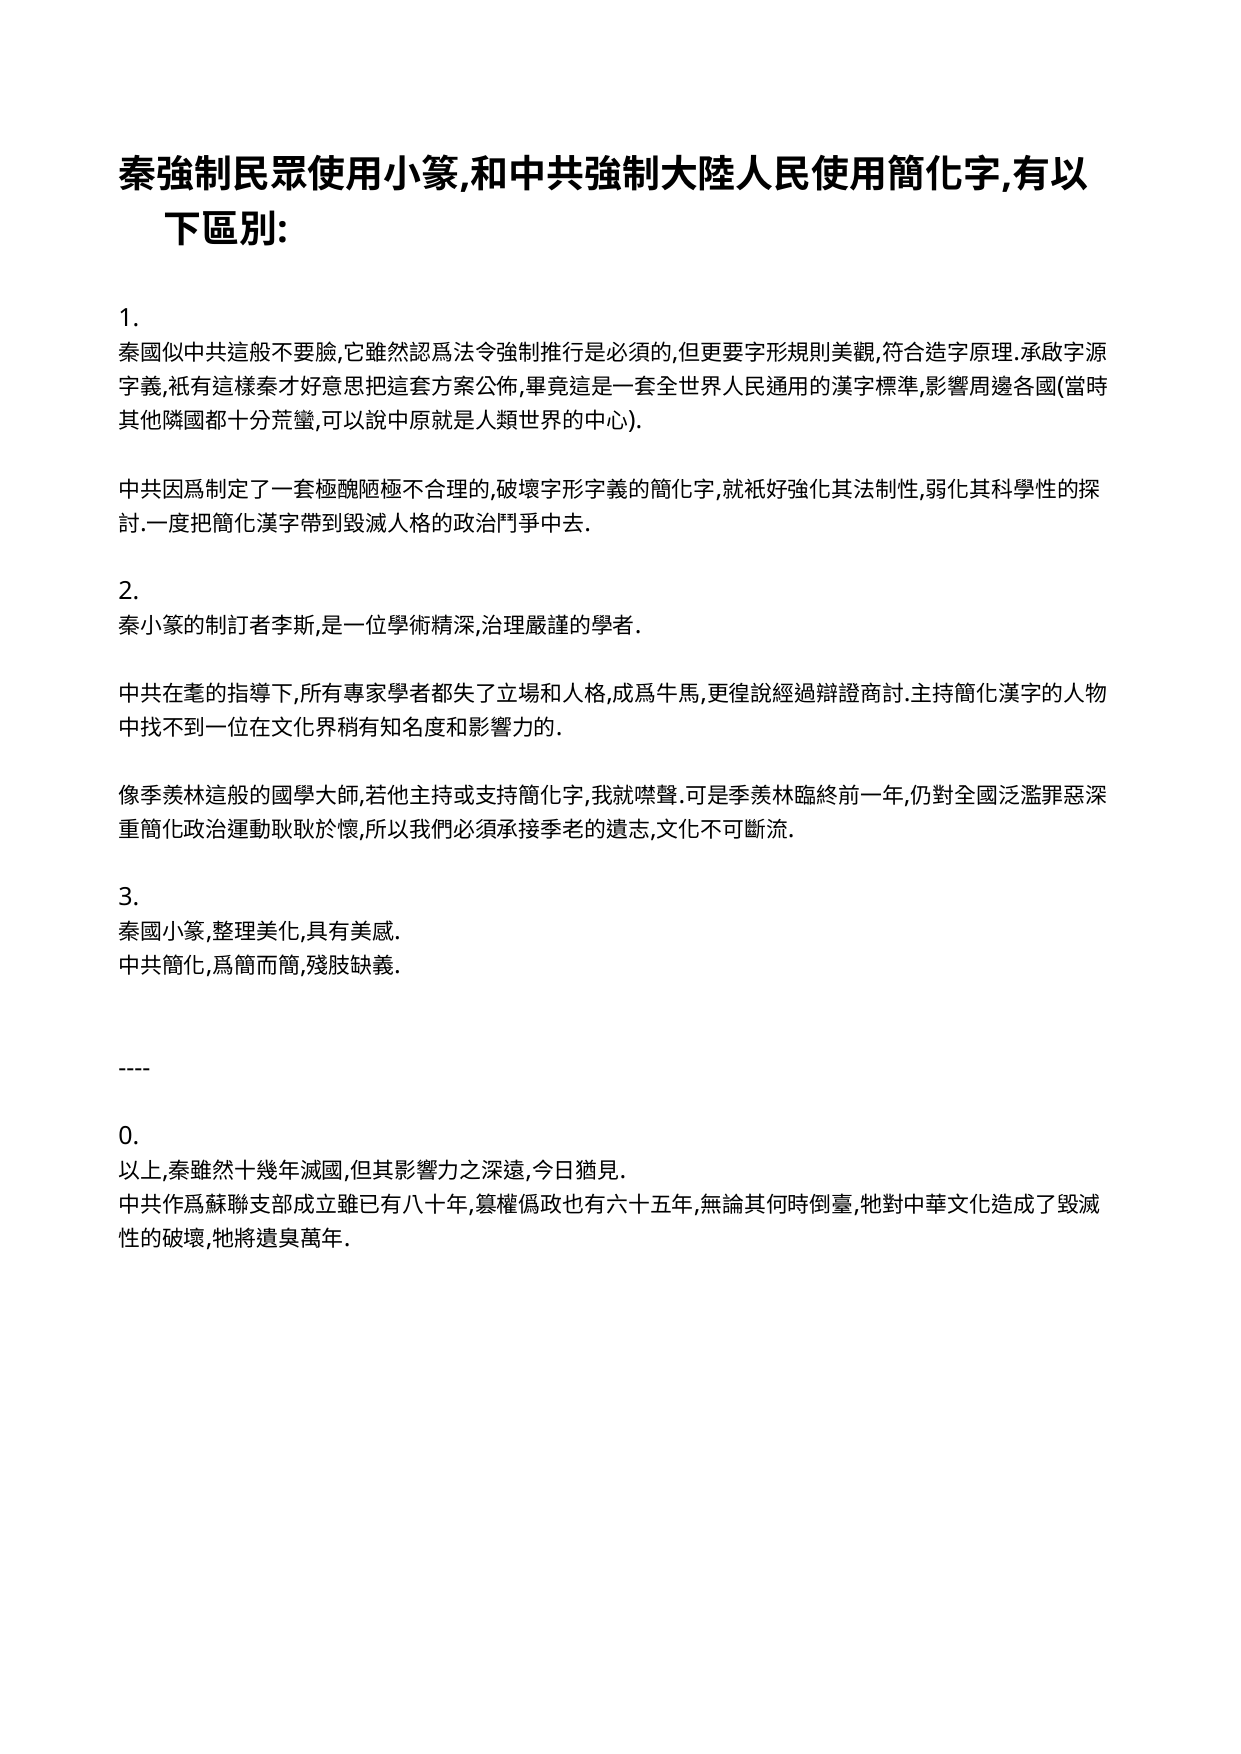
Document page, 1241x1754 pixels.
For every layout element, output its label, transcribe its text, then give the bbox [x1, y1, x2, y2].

text 秦國似中共這般不要臉,它雖然認爲法令強制推行是必須的,但更要字形規則美觀,符合造字原理.承啟字源字義,衹有這樣秦才好意思把這套方案公佈,畢竟這是一套全世界人民通用的漢字標準,影響周邊各國(當時其他隣國都十分荒蠻,可以說中原就是人類世界的中心). [118, 334, 1122, 436]
text 3. [118, 879, 1122, 913]
text 1. [118, 300, 1122, 334]
text 0. [118, 1117, 1122, 1151]
text 中共在耄的指導下,所有專家學者都失了立場和人格,成爲牛馬,更徨說經過辯證商討.主持簡化漢字的人物中找不到一位在文化界稍有知名度和影響力的. [118, 674, 1122, 743]
text 中共簡化,爲簡而簡,殘肢缺義. [118, 947, 1122, 981]
text 秦小篆的制訂者李斯,是一位學術精深,治理嚴謹的學者. [118, 606, 1122, 641]
text ---- [118, 1049, 1122, 1083]
text 中共因爲制定了一套極醜陋極不合理的,破壞字形字義的簡化字,就衹好強化其法制性,弱化其科學性的探討.一度把簡化漢字帶到毀滅人格的政治鬥爭中去. [118, 470, 1122, 538]
text 2. [118, 572, 1122, 606]
text 像季羨林這般的國學大師,若他主持或支持簡化字,我就噤聲.可是季羨林臨終前一年,仍對全國泛濫罪惡深重簡化政治運動耿耿於懷,所以我們必須承接季老的遺志,文化不可斷流. [118, 777, 1122, 845]
text 中共作爲蘇聯支部成立雖已有八十年,篡權僞政也有六十五年,無論其何時倒臺,牠對中華文化造成了毀滅性的破壞,牠將遺臭萬年. [118, 1186, 1122, 1254]
text 以上,秦雖然十幾年滅國,但其影響力之深遠,今日猶見. [118, 1151, 1122, 1186]
text 秦國小篆,整理美化,具有美感. [118, 913, 1122, 947]
subtitle 秦強制民眾使用小篆,和中共強制大陸人民使用簡化字,有以下區別: [118, 143, 1122, 253]
